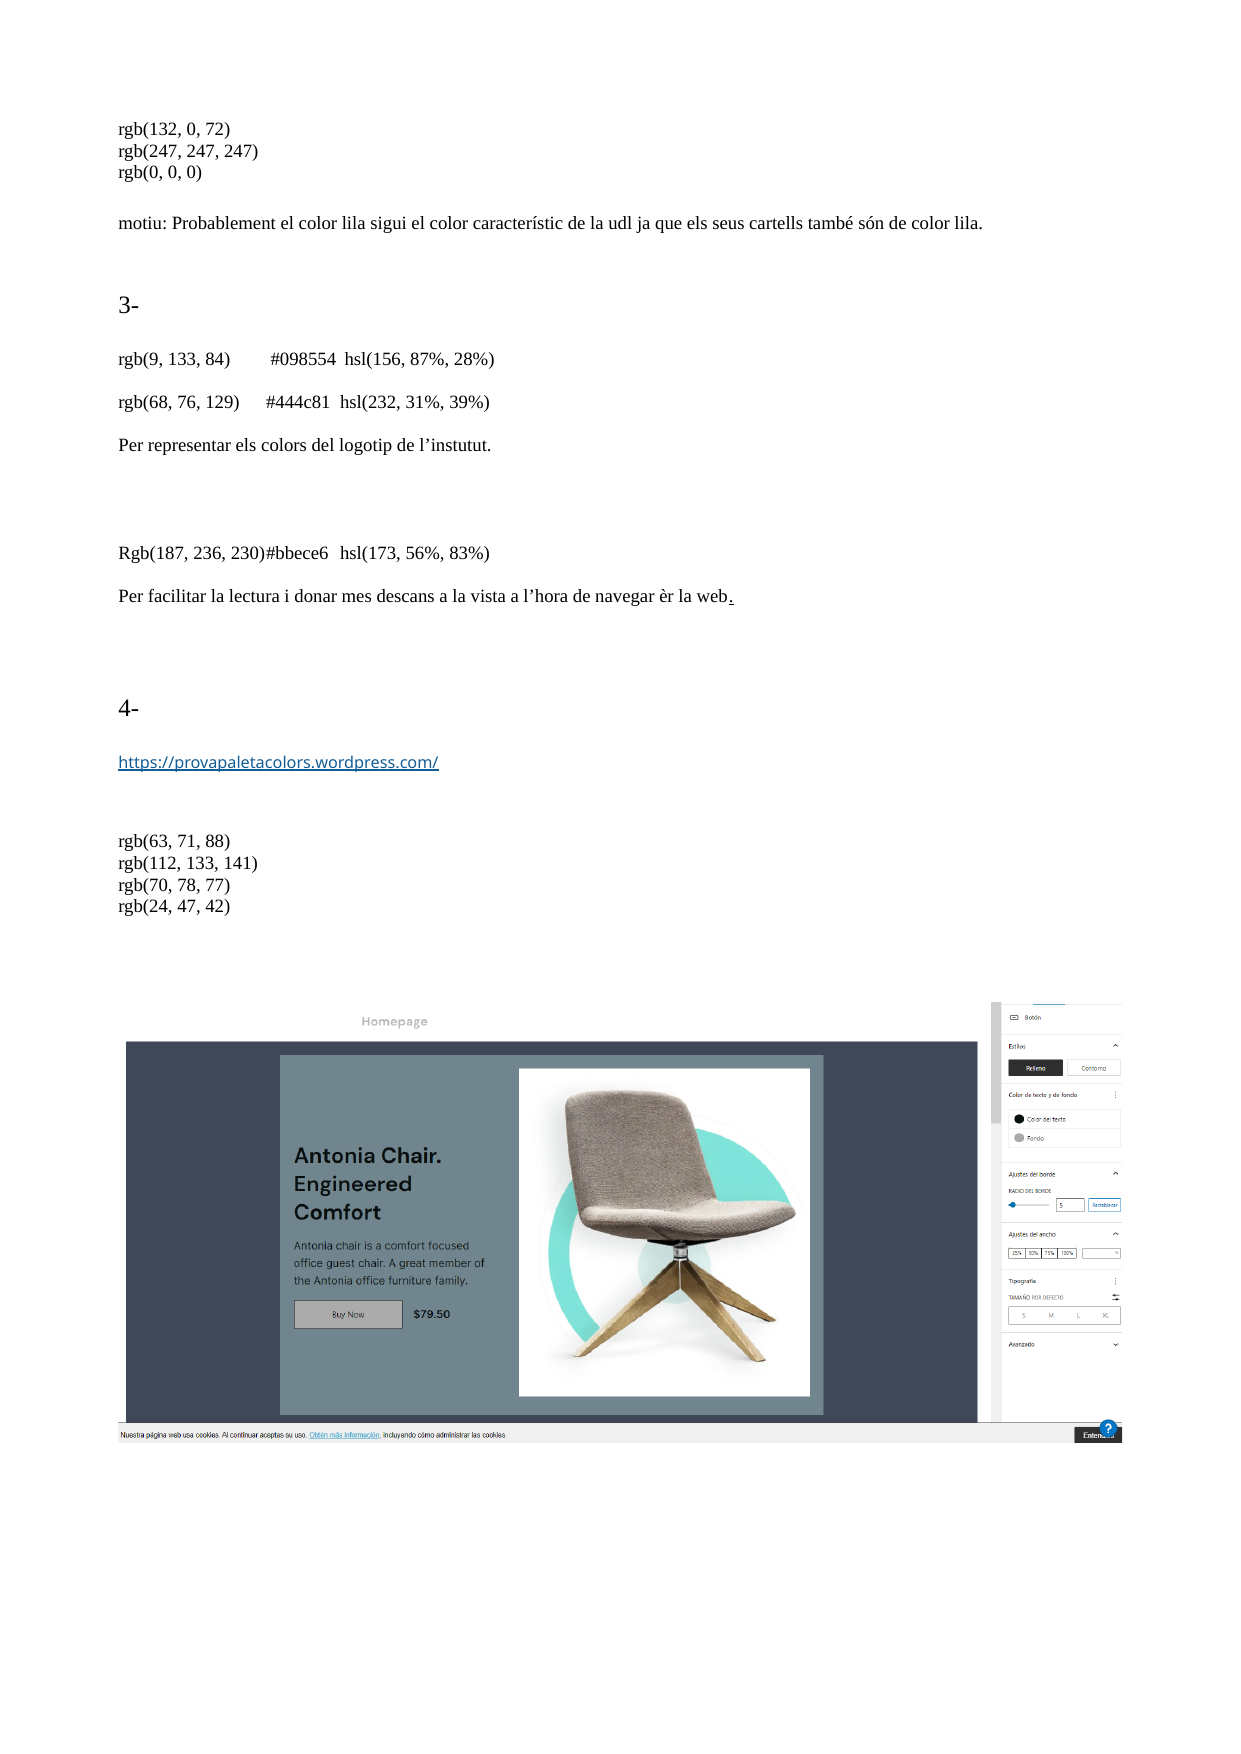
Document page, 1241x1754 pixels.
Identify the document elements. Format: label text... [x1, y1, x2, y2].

text Rgb(187, 236, 230) #bbece6 hsl(173, 56%, 83%) [118, 542, 1122, 564]
text rgb(247, 247, 247) [118, 140, 1122, 161]
text 4- [118, 693, 1122, 722]
text motiu: Probablement el color lila sigui el color característic de la udl ja que els seus cartells també són de color lila. [118, 212, 1122, 233]
text https://provapaletacolors.wordpress.com/ [118, 751, 1122, 773]
text rgb(70, 78, 77) [118, 873, 1122, 895]
text rgb(9, 133, 84) #098554 hsl(156, 87%, 28%) [118, 348, 1122, 370]
text rgb(0, 0, 0) [118, 161, 1122, 183]
text Per representar els colors del logotip de l’instutut. [118, 434, 1122, 456]
text rgb(68, 76, 129) #444c81 hsl(232, 31%, 39%) [118, 391, 1122, 413]
picture [118, 1002, 1123, 1443]
text rgb(132, 0, 72) [118, 118, 1122, 140]
text rgb(112, 133, 141) [118, 852, 1122, 873]
text rgb(24, 47, 42) [118, 895, 1122, 917]
text 3- [118, 291, 1122, 319]
text rgb(63, 71, 88) [118, 830, 1122, 852]
text Per facilitar la lectura i donar mes descans a la vista a l’hora de navegar èr la web. [118, 585, 1122, 607]
